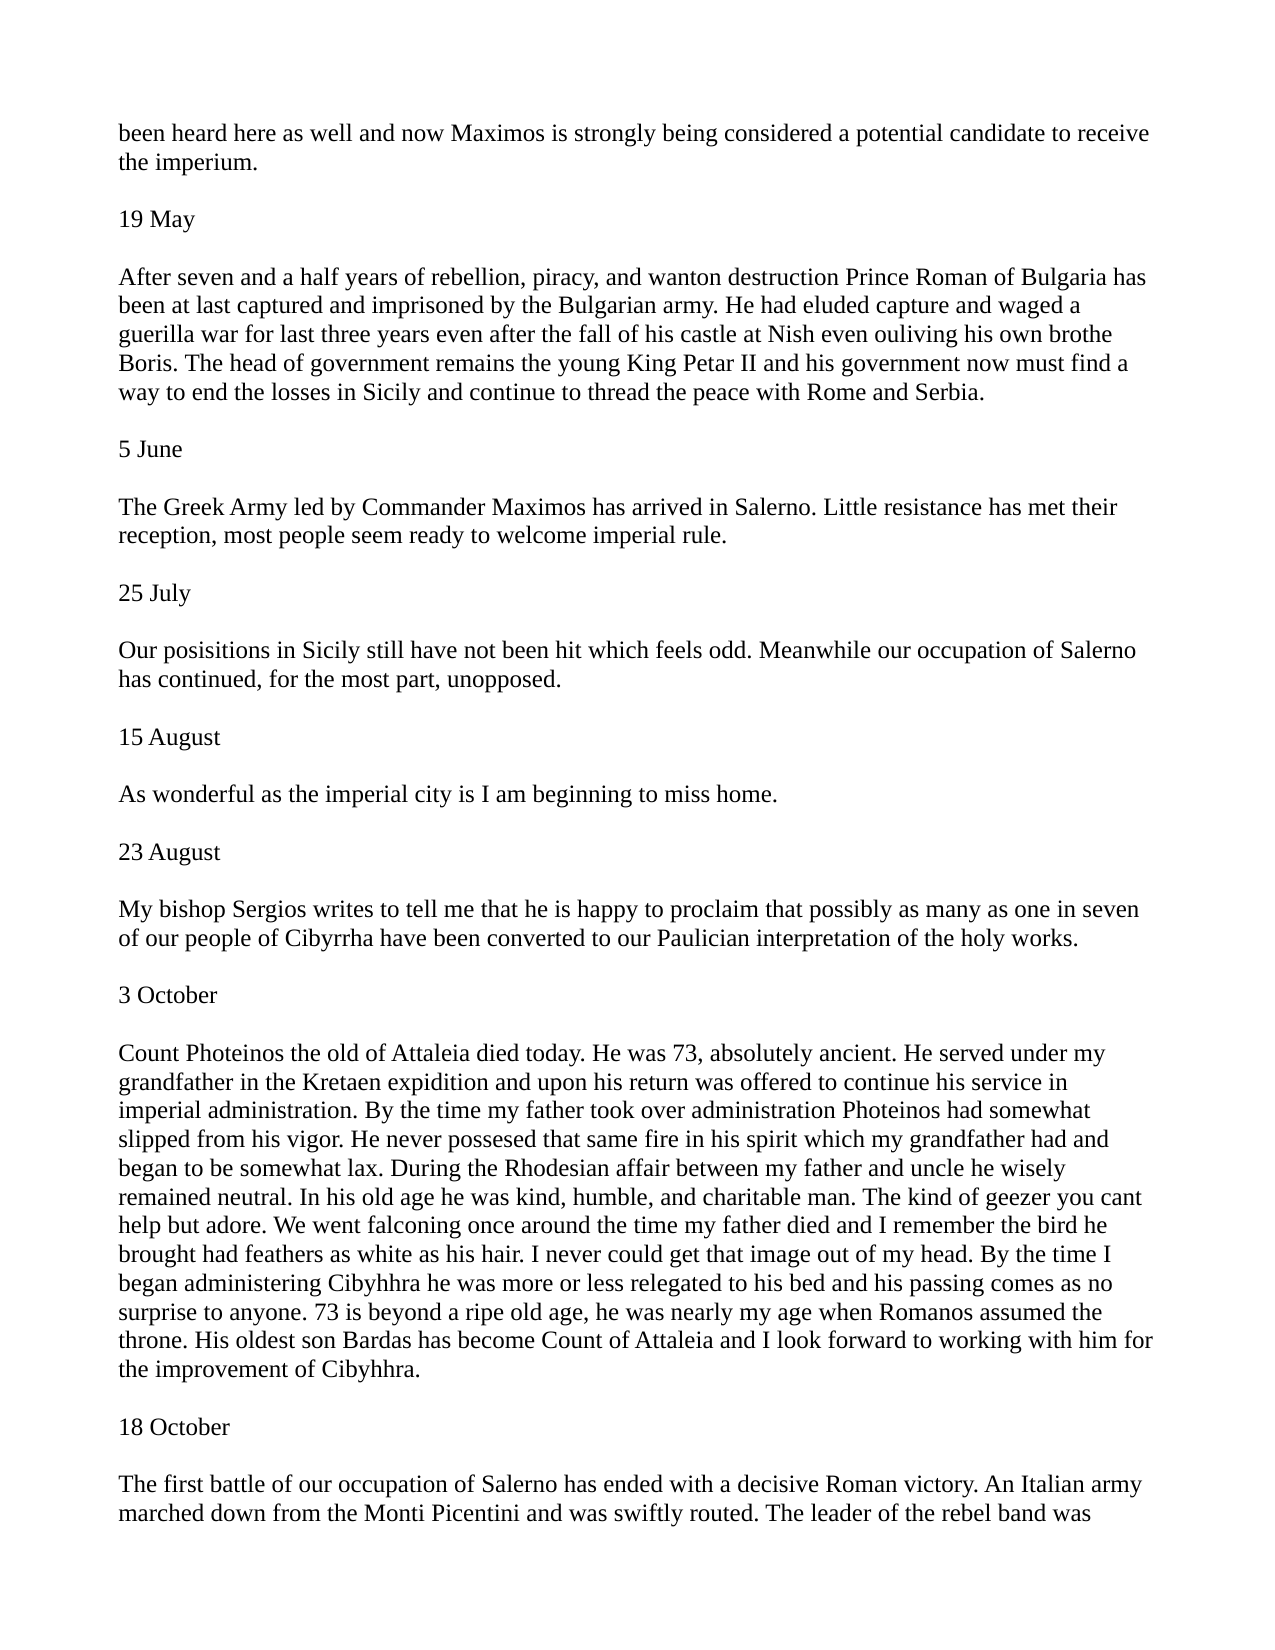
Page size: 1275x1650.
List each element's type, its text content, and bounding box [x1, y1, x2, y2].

text 5 June [118, 434, 1157, 463]
text 19 May [118, 204, 1157, 233]
text 15 August [118, 722, 1157, 751]
text The first battle of our occupation of Salerno has ended with a decisive Roman victory. An Italian army marched down from the Monti Picentini and was swiftly routed. The leader of the rebel band was [118, 1469, 1157, 1527]
text Count Photeinos the old of Attaleia died today. He was 73, absolutely ancient. He served under my grandfather in the Kretaen expidition and upon his return was offered to continue his service in imperial administration. By the time my father took over administration Photeinos had somewhat slipped from his vigor. He never possesed that same fire in his spirit which my grandfather had and began to be somewhat lax. During the Rhodesian affair between my father and uncle he wisely remained neutral. In his old age he was kind, humble, and charitable man. The kind of geezer you cant help but adore. We went falconing once around the time my father died and I remember the bird he brought had feathers as white as his hair. I never could get that image out of my head. By the time I began administering Cibyhhra he was more or less relegated to his bed and his passing comes as no surprise to anyone. 73 is beyond a ripe old age, he was nearly my age when Romanos assumed the throne. His oldest son Bardas has become Count of Attaleia and I look forward to working with him for the improvement of Cibyhhra. [118, 1038, 1157, 1383]
text 18 October [118, 1412, 1157, 1441]
text been heard here as well and now Maximos is strongly being considered a potential candidate to receive the imperium. [118, 118, 1157, 176]
text 3 October [118, 981, 1157, 1009]
text The Greek Army led by Commander Maximos has arrived in Salerno. Little resistance has met their reception, most people seem ready to welcome imperial rule. [118, 492, 1157, 549]
text 23 August [118, 837, 1157, 866]
text 25 July [118, 578, 1157, 607]
text As wonderful as the imperial city is I am beginning to miss home. [118, 779, 1157, 808]
text After seven and a half years of rebellion, piracy, and wanton destruction Prince Roman of Bulgaria has been at last captured and imprisoned by the Bulgarian army. He had eluded capture and waged a guerilla war for last three years even after the fall of his castle at Nish even ouliving his own brothe Boris. The head of government remains the young King Petar II and his government now must find a way to end the losses in Sicily and continue to thread the peace with Rome and Serbia. [118, 262, 1157, 406]
text My bishop Sergios writes to tell me that he is happy to proclaim that possibly as many as one in seven of our people of Cibyrrha have been converted to our Paulician interpretation of the holy works. [118, 894, 1157, 952]
text Our posisitions in Sicily still have not been hit which feels odd. Meanwhile our occupation of Salerno has continued, for the most part, unopposed. [118, 636, 1157, 693]
